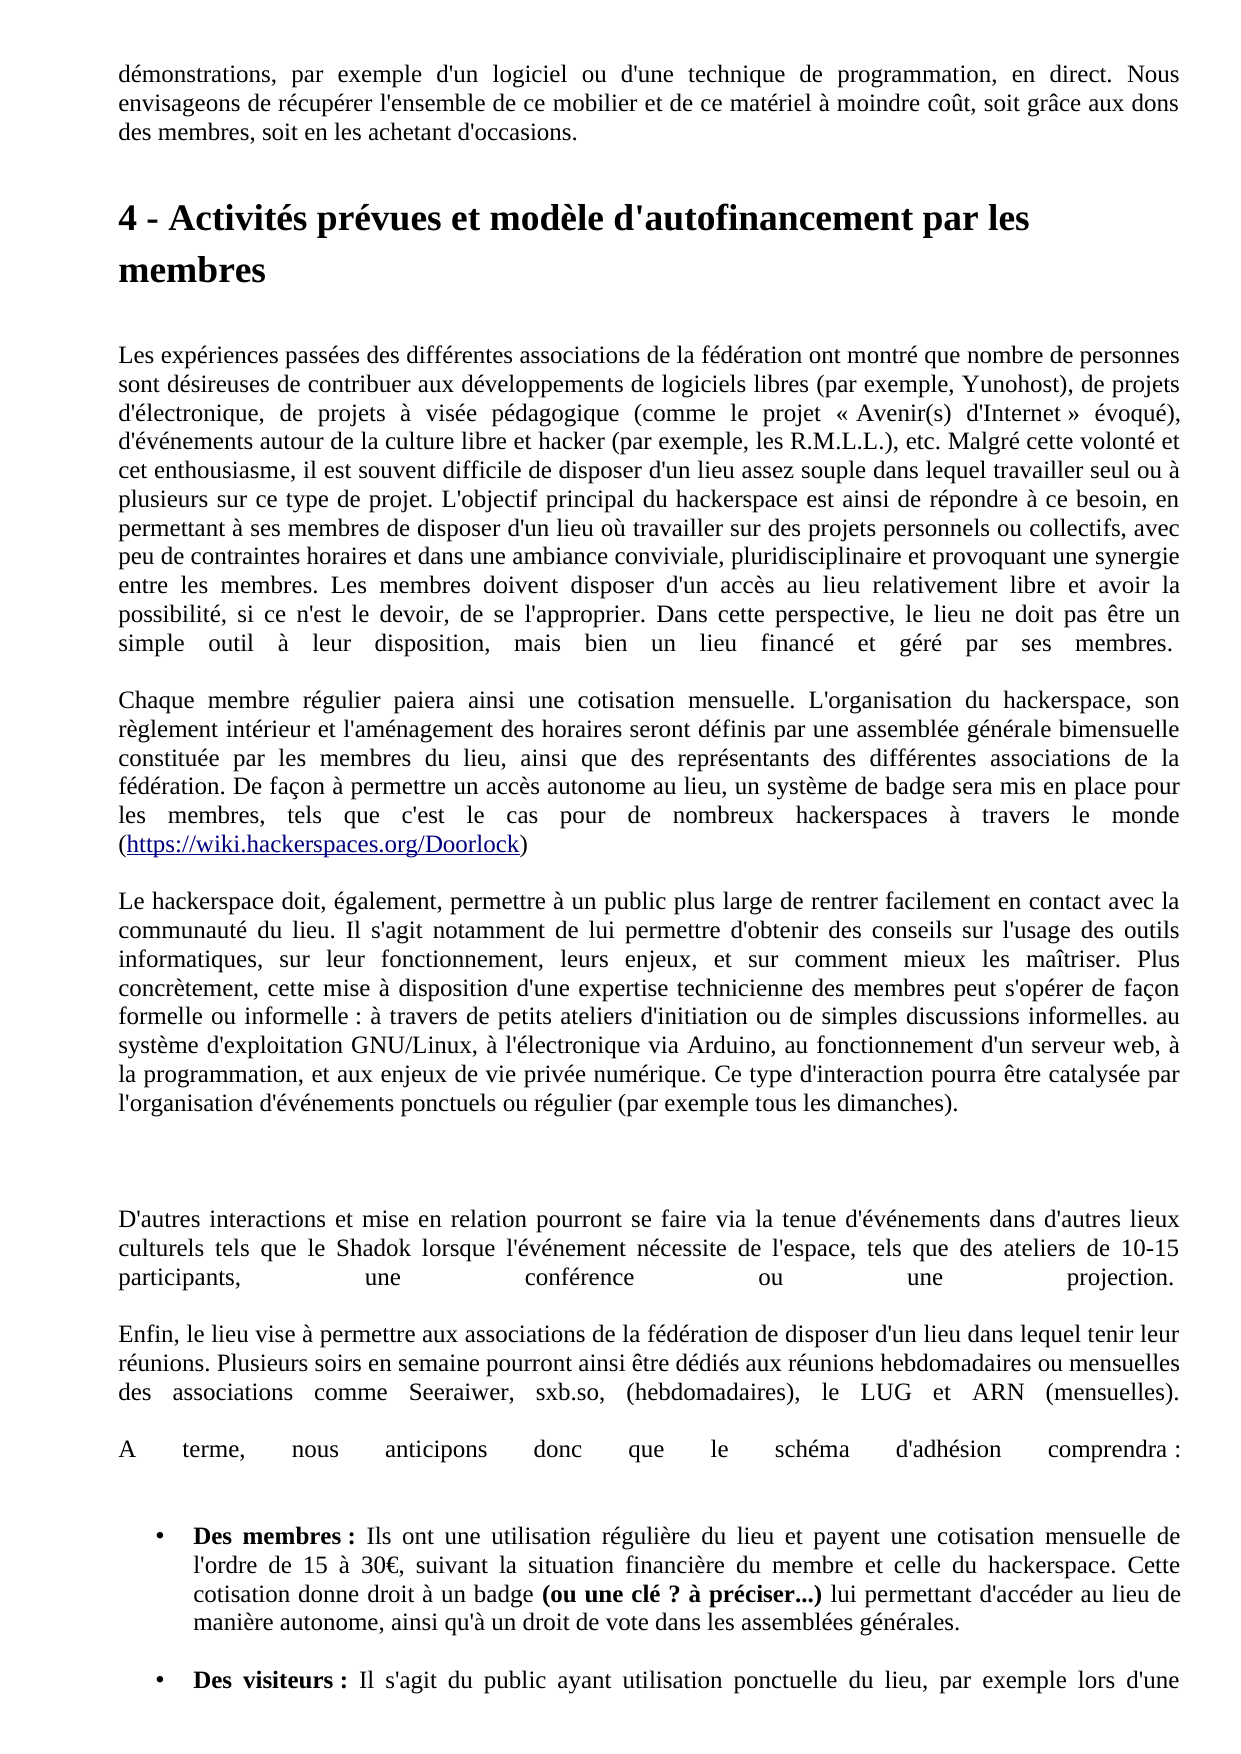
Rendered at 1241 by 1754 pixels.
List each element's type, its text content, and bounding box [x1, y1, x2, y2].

text démonstrations, par exemple d'un logiciel ou d'une technique de programmation, en direct. Nous envisageons de récupérer l'ensemble de ce mobilier et de ce matériel à moindre coût, soit grâce aux dons des membres, soit en les achetant d'occasions. [118, 59, 1181, 145]
text Les expériences passées des différentes associations de la fédération ont montré que nombre de personnes sont désireuses de contribuer aux développements de logiciels libres (par exemple, Yunohost), de projets d'électronique, de projets à visée pédagogique (comme le projet « Avenir(s) d'Internet » évoqué), d'événements autour de la culture libre et hacker (par exemple, les R.M.L.L.), etc. Malgré cette volonté et cet enthousiasme, il est souvent difficile de disposer d'un lieu assez souple dans lequel travailler seul ou à plusieurs sur ce type de projet. L'objectif principal du hackerspace est ainsi de répondre à ce besoin, en permettant à ses membres de disposer d'un lieu où travailler sur des projets personnels ou collectifs, avec peu de contraintes horaires et dans une ambiance conviviale, pluridisciplinaire et provoquant une synergie entre les membres. Les membres doivent disposer d'un accès au lieu relativement libre et avoir la possibilité, si ce n'est le devoir, de se l'approprier. Dans cette perspective, le lieu ne doit pas être un simple outil à leur disposition, mais bien un lieu financé et géré par ses membres. Chaque membre régulier paiera ainsi une cotisation mensuelle. L'organisation du hackerspace, son règlement intérieur et l'aménagement des horaires seront définis par une assemblée générale bimensuelle constituée par les membres du lieu, ainsi que des représentants des différentes associations de la fédération. De façon à permettre un accès autonome au lieu, un système de badge sera mis en place pour les membres, tels que c'est le cas pour de nombreux hackerspaces à travers le monde (https://wiki.hackerspaces.org/Doorlock) Le hackerspace doit, également, permettre à un public plus large de rentrer facilement en contact avec la communauté du lieu. Il s'agit notamment de lui permettre d'obtenir des conseils sur l'usage des outils informatiques, sur leur fonctionnement, leurs enjeux, et sur comment mieux les maîtriser. Plus concrètement, cette mise à disposition d'une expertise technicienne des membres peut s'opérer de façon formelle ou informelle : à travers de petits ateliers d'initiation ou de simples discussions informelles. au système d'exploitation GNU/Linux, à l'électronique via Arduino, au fonctionnement d'un serveur web, à la programmation, et aux enjeux de vie privée numérique. Ce type d'interaction pourra être catalysée par l'organisation d'événements ponctuels ou régulier (par exemple tous les dimanches). [118, 311, 1181, 1116]
list Des visiteurs : Il s'agit du public ayant utilisation ponctuelle du lieu, par exemple lors d'une [156, 1666, 1181, 1694]
text D'autres interactions et mise en relation pourront se faire via la tenue d'événements dans d'autres lieux culturels tels que le Shadok lorsque l'événement nécessite de l'espace, tels que des ateliers de 10-15 participants, une conférence ou une projection. Enfin, le lieu vise à permettre aux associations de la fédération de disposer d'un lieu dans lequel tenir leur réunions. Plusieurs soirs en semaine pourront ainsi être dédiés aux réunions hebdomadaires ou mensuelles des associations comme Seeraiwer, sxb.so, (hebdomadaires), le LUG et ARN (mensuelles). A terme, nous anticipons donc que le schéma d'adhésion comprendra : [118, 1204, 1181, 1492]
subtitle 4 - Activités prévues et modèle d'autofinancement par les membres [118, 196, 1181, 290]
list Des membres : Ils ont une utilisation régulière du lieu et payent une cotisation mensuelle de l'ordre de 15 à 30€, suivant la situation financière du membre et celle du hackerspace. Cette cotisation donne droit à un badge (ou une clé ? à préciser...) lui permettant d'accéder au lieu de manière autonome, ainsi qu'à un droit de vote dans les assemblées générales. [156, 1521, 1181, 1636]
